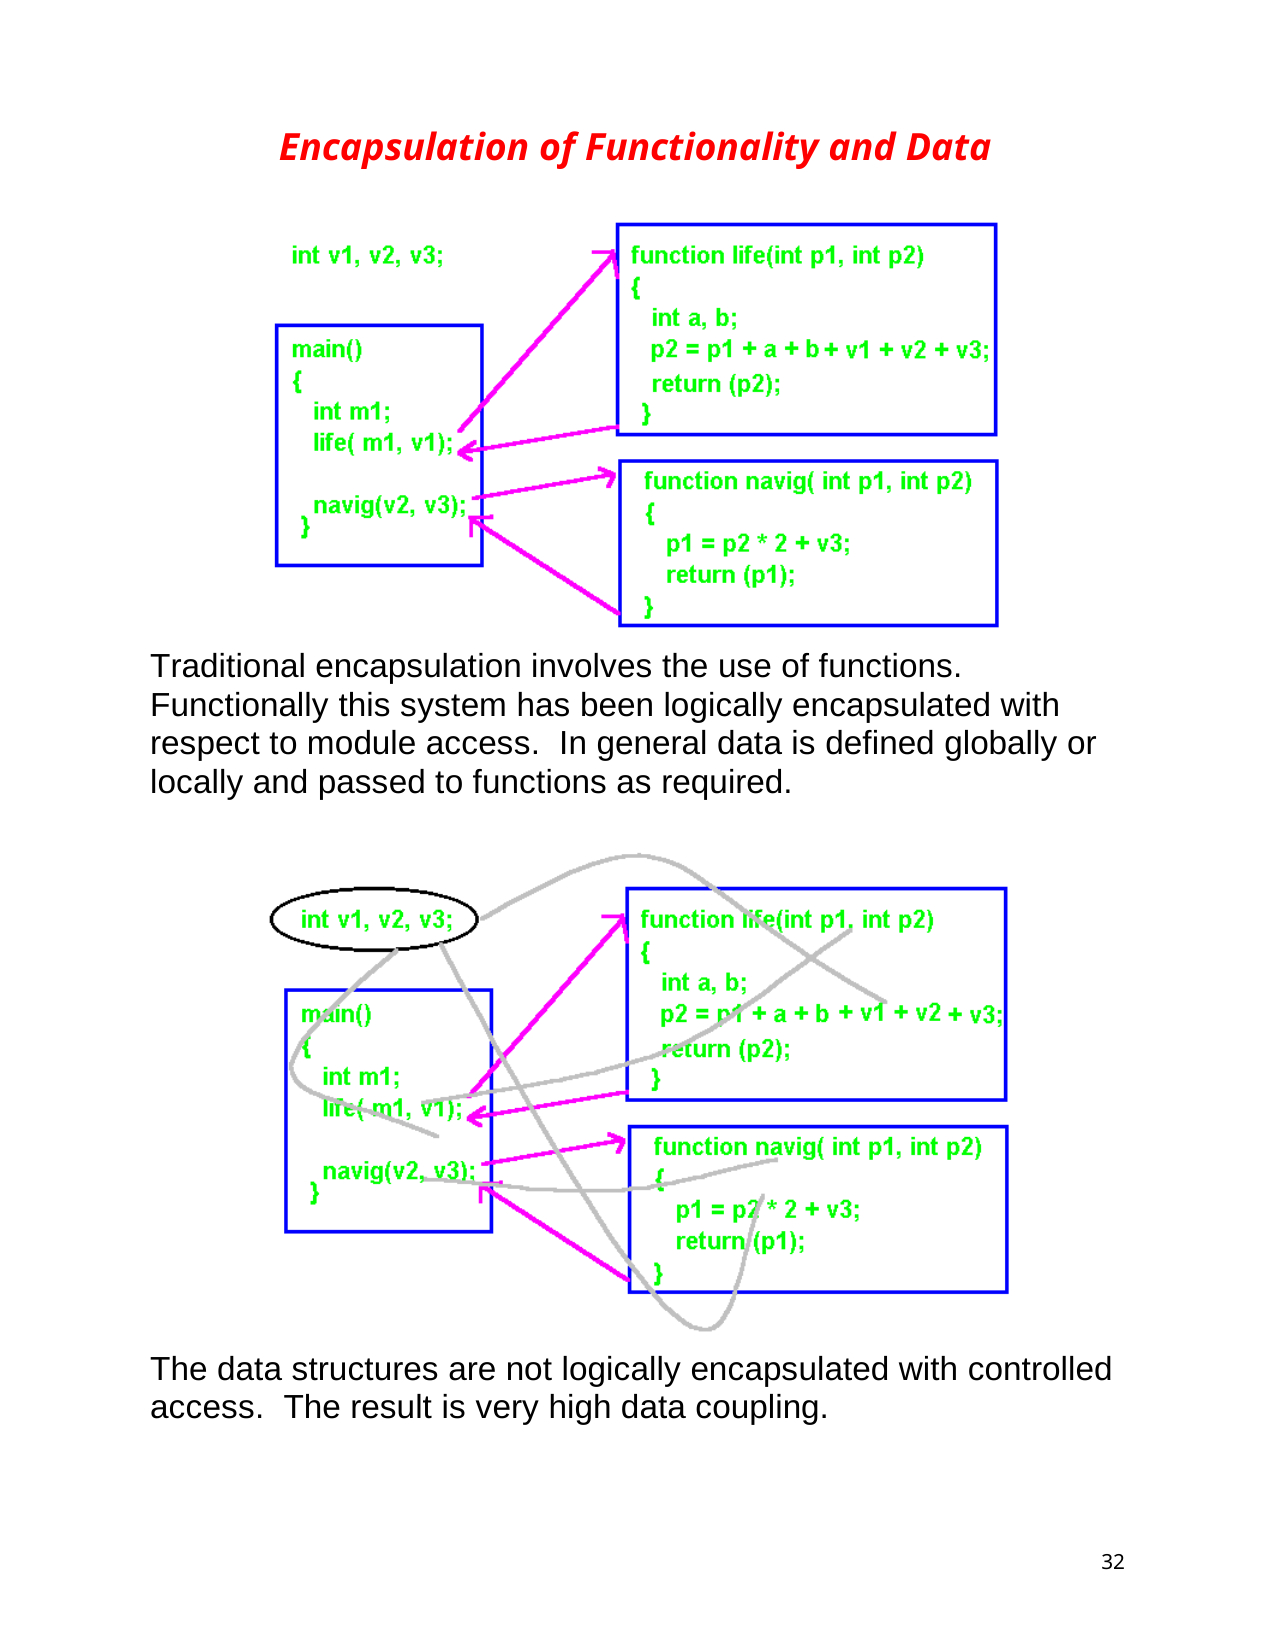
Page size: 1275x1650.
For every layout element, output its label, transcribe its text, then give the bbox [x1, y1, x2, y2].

text Encapsulation of Functionality and Data [150, 120, 1125, 171]
text Traditional encapsulation involves the use of functions. Functionally this system has been logically encapsulated with respect to module access. In general data is defined globally or locally and passed to functions as required. [150, 646, 1125, 800]
text The data structures are not logically encapsulated with controlled access. The result is very high data coupling. [150, 1348, 1125, 1426]
